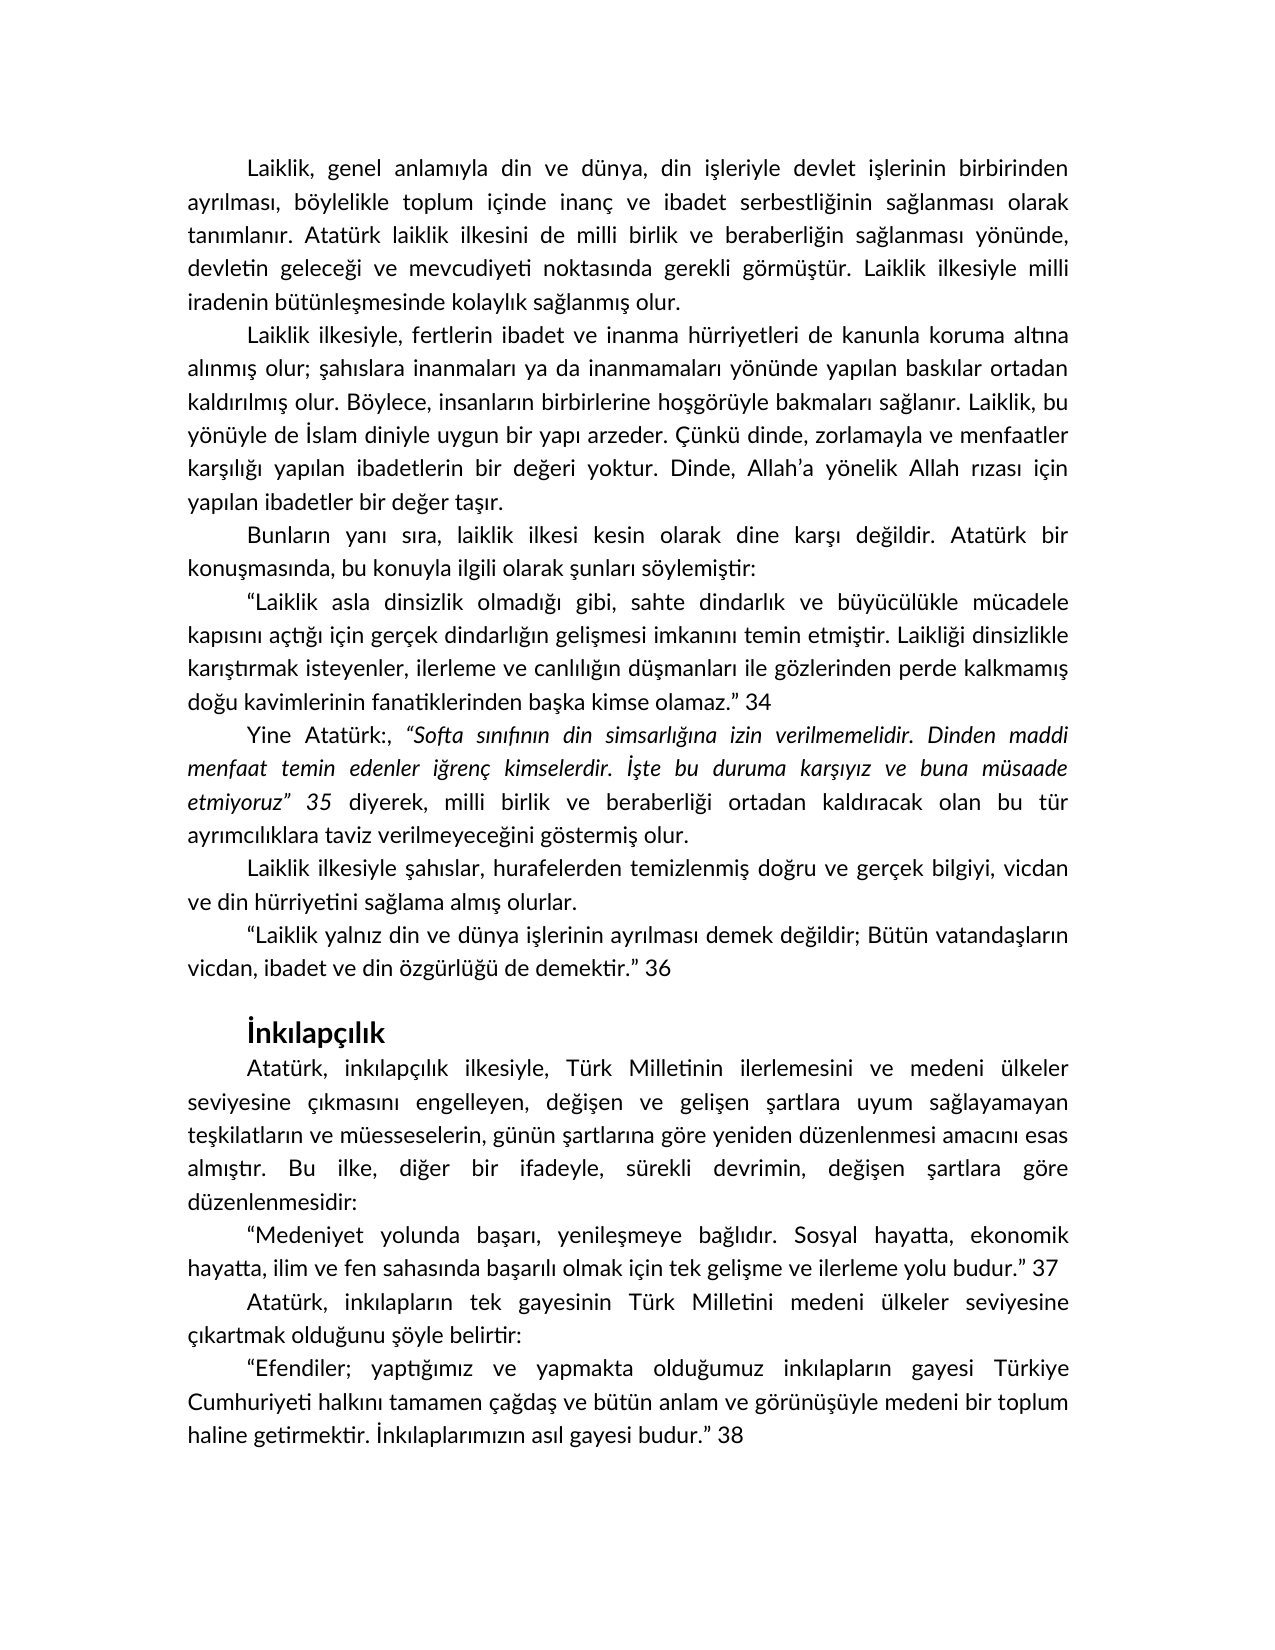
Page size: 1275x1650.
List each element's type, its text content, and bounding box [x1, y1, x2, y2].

text “Efendiler; yaptığımız ve yapmakta olduğumuz inkılapların gayesi Türkiye Cumhuriyeti halkını tamamen çağdaş ve bütün anlam ve görünüşüyle medeni bir toplum haline getirmektir. İnkılaplarımızın asıl gayesi budur.” 38 [187, 1350, 1070, 1450]
text “Medeniyet yolunda başarı, yenileşmeye bağlıdır. Sosyal hayatta, ekonomik hayatta, ilim ve fen sahasında başarılı olmak için tek gelişme ve ilerleme yolu budur.” 37 [187, 1217, 1070, 1283]
text Laiklik ilkesiyle şahıslar, hurafelerden temizlenmiş doğru ve gerçek bilgiyi, vicdan ve din hürriyetini sağlama almış olurlar. [187, 850, 1070, 917]
text İnkılapçılık [187, 1017, 1070, 1050]
text Bunların yanı sıra, laiklik ilkesi kesin olarak dine karşı değildir. Atatürk bir konuşmasında, bu konuyla ilgili olarak şunları söylemiştir: [187, 517, 1070, 583]
text Atatürk, inkılapçılık ilkesiyle, Türk Milletinin ilerlemesini ve medeni ülkeler seviyesine çıkmasını engelleyen, değişen ve gelişen şartlara uyum sağlayamayan teşkilatların ve müesseselerin, günün şartlarına göre yeniden düzenlenmesi amacını esas almıştır. Bu ilke, diğer bir ifadeyle, sürekli devrimin, değişen şartlara göre düzenlenmesidir: [187, 1050, 1070, 1217]
text Atatürk, inkılapların tek gayesinin Türk Milletini medeni ülkeler seviyesine çıkartmak olduğunu şöyle belirtir: [187, 1283, 1070, 1350]
text “Laiklik yalnız din ve dünya işlerinin ayrılması demek değildir; Bütün vatandaşların vicdan, ibadet ve din özgürlüğü de demektir.” 36 [187, 917, 1070, 983]
text Yine Atatürk:, “Softa sınıfının din simsarlığına izin verilmemelidir. Dinden maddi menfaat temin edenler iğrenç kimselerdir. İşte bu duruma karşıyız ve buna müsaade etmiyoruz” 35 diyerek, milli birlik ve beraberliği ortadan kaldıracak olan bu tür ayrımcılıklara taviz verilmeyeceğini göstermiş olur. [187, 717, 1070, 850]
text Laiklik, genel anlamıyla din ve dünya, din işleriyle devlet işlerinin birbirinden ayrılması, böylelikle toplum içinde inanç ve ibadet serbestliğinin sağlanması olarak tanımlanır. Atatürk laiklik ilkesini de milli birlik ve beraberliğin sağlanması yönünde, devletin geleceği ve mevcudiyeti noktasında gerekli görmüştür. Laiklik ilkesiyle milli iradenin bütünleşmesinde kolaylık sağlanmış olur. [187, 150, 1070, 317]
text “Laiklik asla dinsizlik olmadığı gibi, sahte dindarlık ve büyücülükle mücadele kapısını açtığı için gerçek dindarlığın gelişmesi imkanını temin etmiştir. Laikliği dinsizlikle karıştırmak isteyenler, ilerleme ve canlılığın düşmanları ile gözlerinden perde kalkmamış doğu kavimlerinin fanatiklerinden başka kimse olamaz.” 34 [187, 583, 1070, 717]
text Laiklik ilkesiyle, fertlerin ibadet ve inanma hürriyetleri de kanunla koruma altına alınmış olur; şahıslara inanmaları ya da inanmamaları yönünde yapılan baskılar ortadan kaldırılmış olur. Böylece, insanların birbirlerine hoşgörüyle bakmaları sağlanır. Laiklik, bu yönüyle de İslam diniyle uygun bir yapı arzeder. Çünkü dinde, zorlamayla ve menfaatler karşılığı yapılan ibadetlerin bir değeri yoktur. Dinde, Allah’a yönelik Allah rızası için yapılan ibadetler bir değer taşır. [187, 317, 1070, 517]
